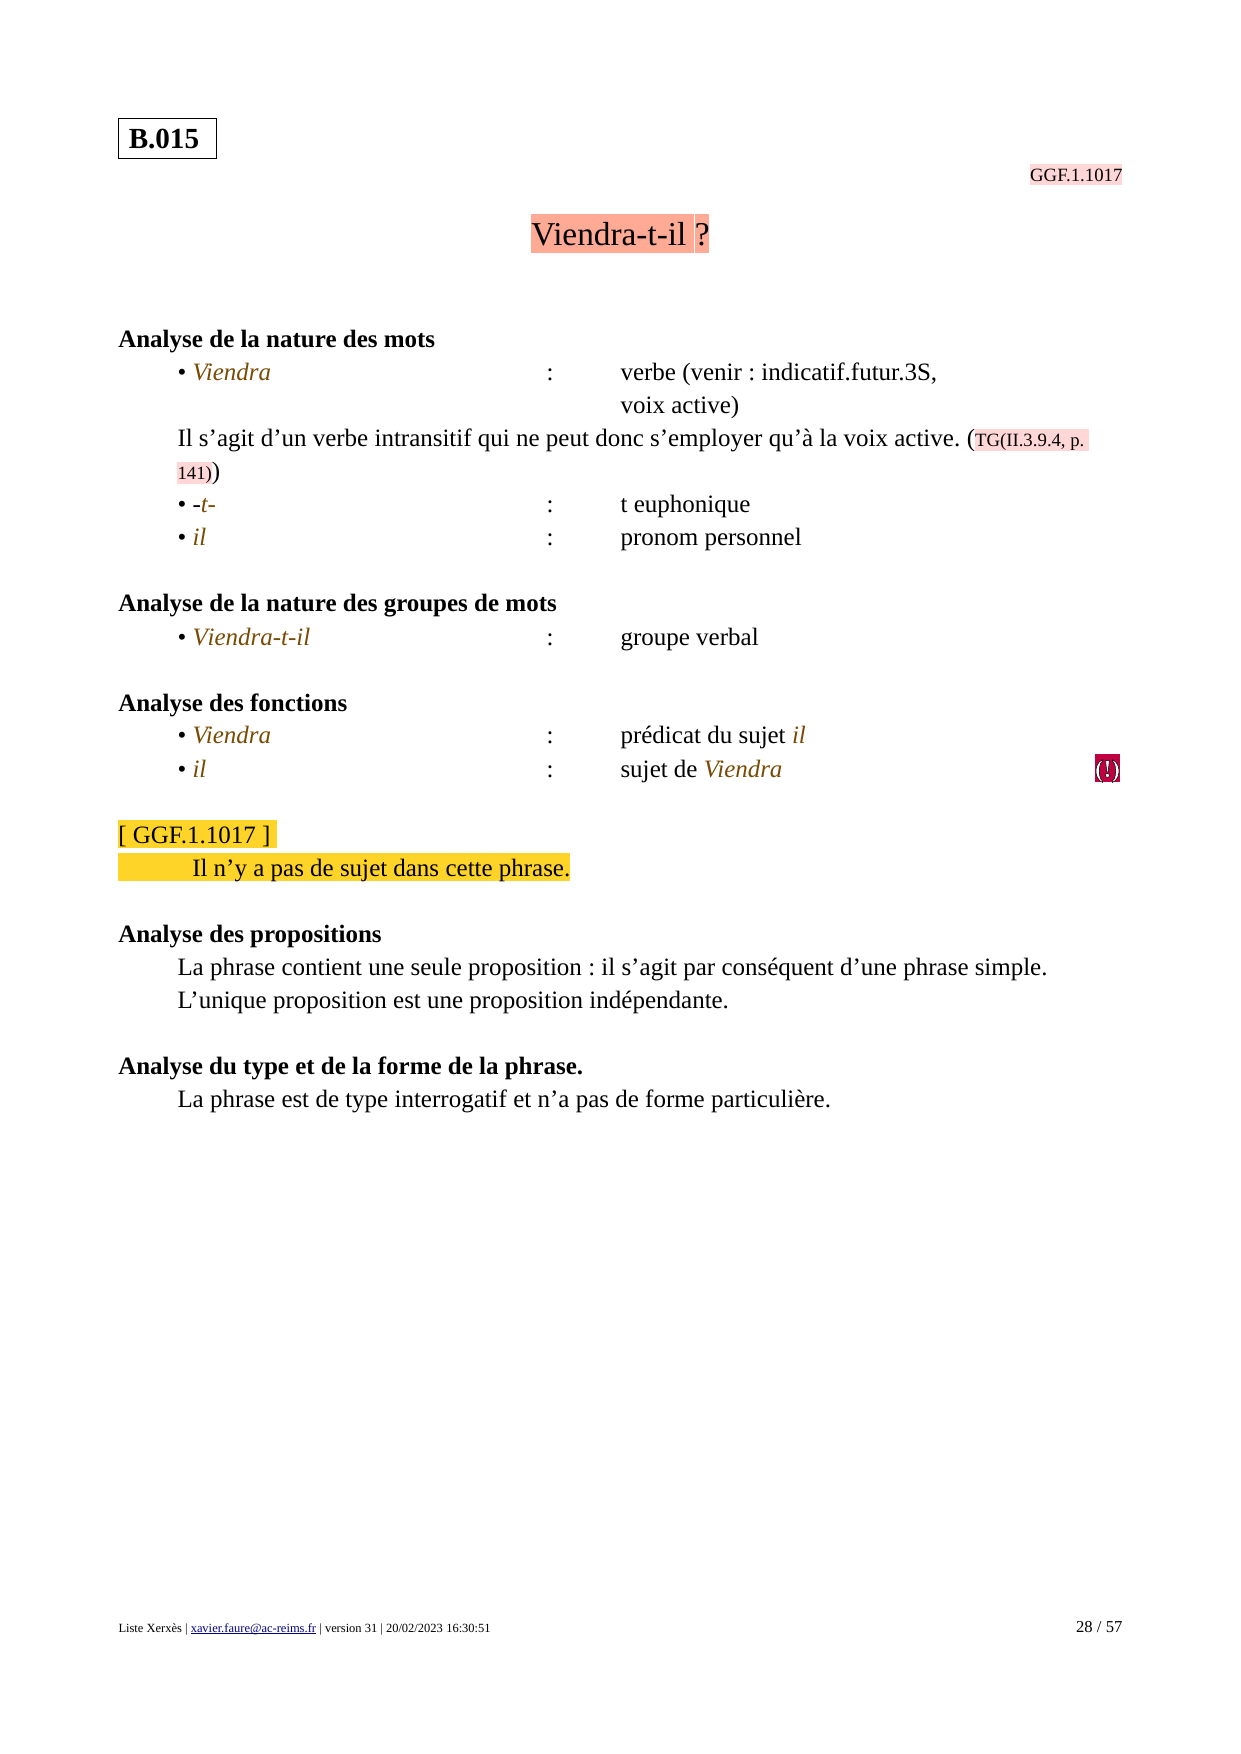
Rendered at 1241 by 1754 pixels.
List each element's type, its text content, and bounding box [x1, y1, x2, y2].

text La phrase contient une seule proposition : il s’agit par conséquent d’une phrase simple. [177, 952, 1122, 981]
text [ GGF.1.1017 ] [277, 820, 1122, 848]
text Viendra-t-il ? [118, 214, 531, 253]
text B.015 [119, 119, 216, 158]
text Analyse de la nature des mots [118, 324, 1122, 353]
text • il : pronom personnel [177, 522, 1122, 551]
text Analyse des propositions [118, 919, 1122, 947]
text • Viendra-t-il : groupe verbal [177, 622, 1122, 650]
text Viendra-t-il ? [709, 214, 1122, 253]
text • -t- : t euphonique [177, 489, 1122, 518]
text Analyse des fonctions [118, 688, 1122, 716]
text voix active) [177, 390, 1122, 419]
text Analyse de la nature des groupes de mots [118, 588, 1122, 617]
text Il n’y a pas de sujet dans cette phrase. [570, 853, 1122, 881]
text • Viendra : prédicat du sujet il [177, 721, 1122, 749]
text Il s’agit d’un verbe intransitif qui ne peut donc s’employer qu’à la voix active. (TG(II.3.9.4, p. 141)) [177, 423, 1122, 485]
text [217, 118, 1122, 158]
text La phrase est de type interrogatif et n’a pas de forme particulière. [177, 1084, 1122, 1113]
text • Viendra : verbe (venir : indicatif.futur.3S, [177, 357, 1122, 386]
text GGF.1.1017 [118, 164, 1030, 185]
text • il : sujet de Viendra (!) [177, 754, 1122, 782]
text L’unique proposition est une proposition indépendante. [177, 985, 1122, 1013]
text Analyse du type et de la forme de la phrase. [118, 1051, 1122, 1079]
